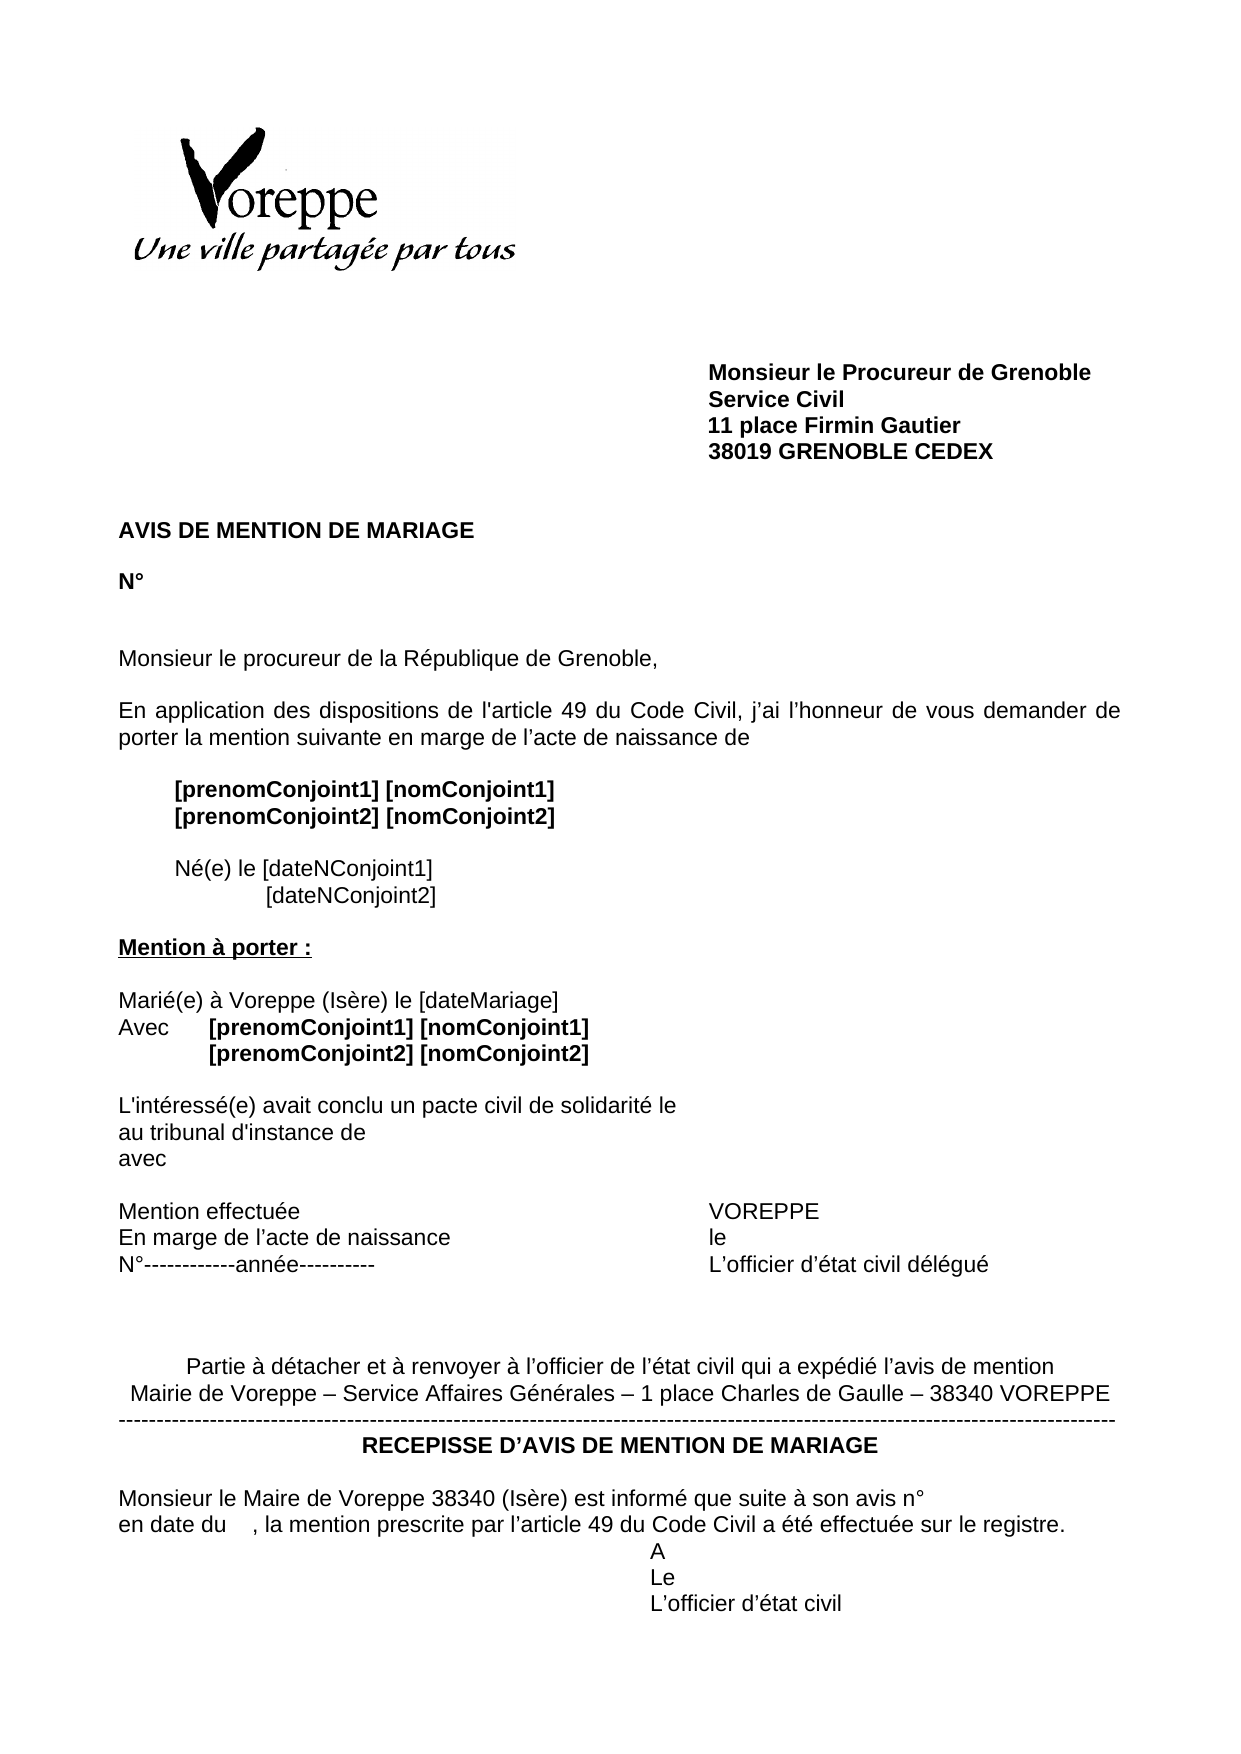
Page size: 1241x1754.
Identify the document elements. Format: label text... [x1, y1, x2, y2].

text Né(e) le [dateNConjoint1] [174, 855, 1122, 882]
text Mention à porter : [118, 934, 1122, 961]
text Marié(e) à Voreppe (Isère) le [dateMariage] [118, 987, 1122, 1013]
subtitle AVIS DE MENTION DE MARIAGE [118, 517, 1122, 544]
text Le [650, 1564, 1122, 1590]
subtitle N°------------année---------- L’officier d’état civil délégué [118, 1251, 1122, 1277]
subtitle 11 place Firmin Gautier [707, 412, 1122, 438]
text L’officier d’état civil [650, 1590, 1122, 1617]
text L'intéressé(e) avait conclu un pacte civil de solidarité le [118, 1092, 1122, 1119]
subtitle 38019 GRENOBLE CEDEX [707, 438, 1122, 464]
subtitle Monsieur le Procureur de Grenoble [707, 359, 1122, 386]
text en date du , la mention prescrite par l’article 49 du Code Civil a été effectuée sur le registre. [118, 1511, 1122, 1538]
text [dateNConjoint2] [174, 882, 1122, 908]
text [prenomConjoint1] [nomConjoint1] [174, 776, 1122, 803]
text ----------------------------------------------------------------------------------------------------------------------------------- [118, 1406, 1122, 1432]
text A [650, 1538, 1122, 1564]
subtitle N° [118, 568, 1122, 594]
picture [134, 127, 515, 271]
text Avec [prenomConjoint1] [nomConjoint1] [118, 1013, 1122, 1040]
text En application des dispositions de l'article 49 du Code Civil, j’ai l’honneur de vous demander de porter la mention suivante en marge de l’acte de naissance de [118, 697, 1122, 750]
text avec [118, 1145, 1122, 1172]
subtitle RECEPISSE D’AVIS DE MENTION DE MARIAGE [118, 1432, 1122, 1459]
text [prenomConjoint2] [nomConjoint2] [174, 803, 1122, 829]
text Monsieur le Maire de Voreppe 38340 (Isère) est informé que suite à son avis n° [118, 1485, 1122, 1511]
subtitle Service Civil [707, 386, 1122, 412]
text Mairie de Voreppe – Service Affaires Générales – 1 place Charles de Gaulle – 38340 VOREPPE [118, 1379, 1122, 1406]
text [prenomConjoint2] [nomConjoint2] [118, 1040, 1122, 1066]
text Partie à détacher et à renvoyer à l’officier de l’état civil qui a expédié l’avis de mention [118, 1353, 1122, 1379]
text Monsieur le procureur de la République de Grenoble, [118, 644, 1122, 671]
subtitle Mention effectuée VOREPPE [118, 1198, 1122, 1224]
subtitle En marge de l’acte de naissance le [118, 1224, 1122, 1251]
text au tribunal d'instance de [118, 1119, 1122, 1145]
